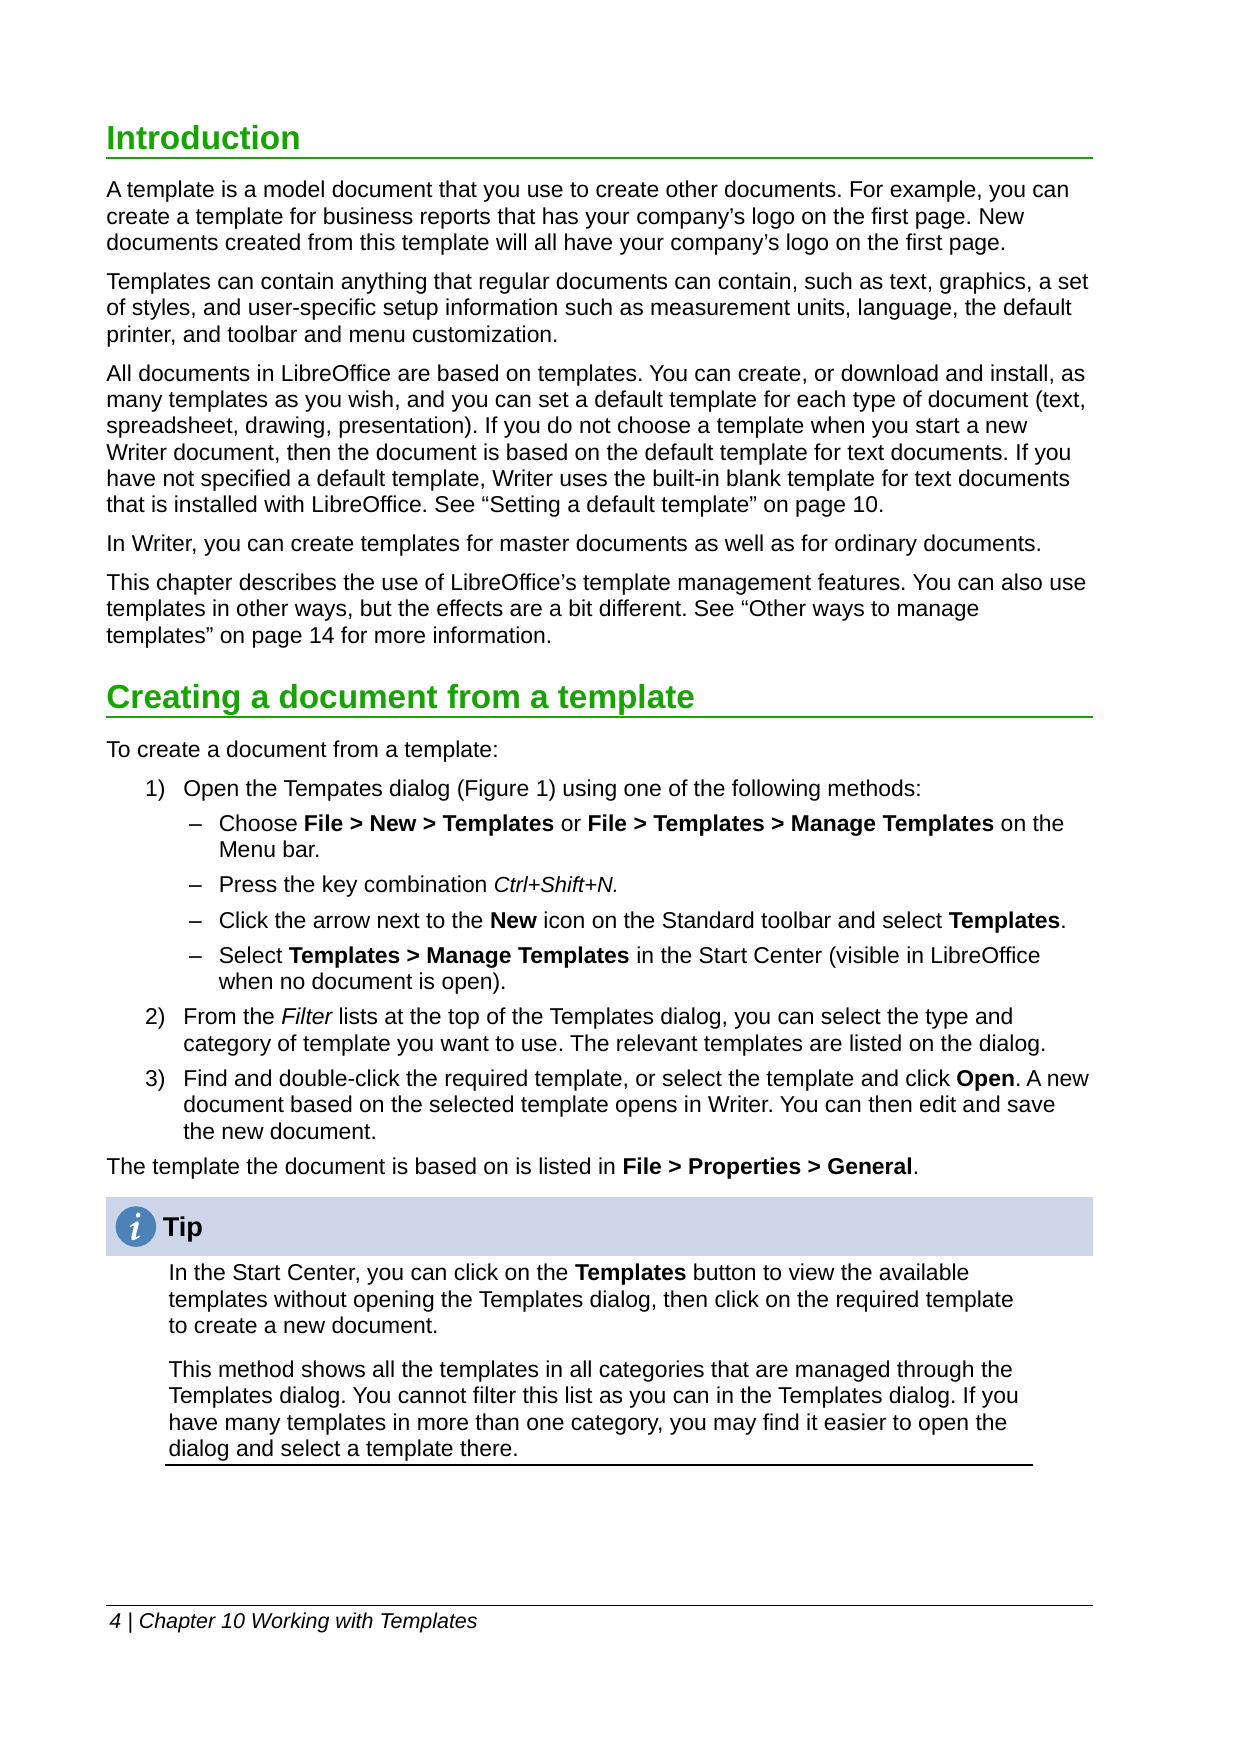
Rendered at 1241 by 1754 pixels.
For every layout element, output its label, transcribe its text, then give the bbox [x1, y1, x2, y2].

list From the Filter lists at the top of the Templates dialog, you can select the type and category of template you want to use. The relevant templates are listed on the dialog. [165, 1003, 1093, 1056]
text In the Start Center, you can click on the Templates button to view the available templates without opening the Templates dialog, then click on the required template to create a new document. [165, 1256, 1033, 1338]
subtitle Creating a document from a template [106, 677, 1093, 716]
list Click the arrow next to the New icon on the Standard toolbar and select Templates. [189, 907, 1093, 933]
text This method shows all the templates in all categories that are managed through the Templates dialog. You cannot filter this list as you can in the Templates dialog. If you have many templates in more than one category, you may find it easier to open the dialog and select a template there. [165, 1353, 1033, 1464]
text Templates can contain anything that regular documents can contain, such as text, graphics, a set of styles, and user-specific setup information such as measurement units, language, the default printer, and toolbar and menu customization. [106, 268, 1093, 347]
text All documents in LibreOffice are based on templates. You can create, or download and install, as many templates as you wish, and you can set a default template for each type of document (text, spreadsheet, drawing, presentation). If you do not choose a template when you start a new Writer document, then the document is based on the default template for text documents. If you have not specified a default template, Writer uses the built-in blank template for text documents that is installed with LibreOffice. See “Setting a default template” on page 10. [106, 359, 1093, 518]
text The template the document is based on is listed in File > Properties > General. [106, 1153, 1093, 1179]
list Open the Tempates dialog (Figure 1) using one of the following methods: [165, 774, 1093, 801]
subtitle Introduction [106, 118, 1093, 157]
list Find and double-click the required template, or select the template and click Open. A new document based on the selected template opens in Writer. You can then edit and save the new document. [165, 1065, 1093, 1144]
list Choose File > New > Templates or File > Templates > Manage Templates on the Menu bar. [189, 810, 1093, 862]
subtitle Tip [106, 1197, 1093, 1256]
list Select Templates > Manage Templates in the Start Center (visible in LibreOffice when no document is open). [189, 942, 1093, 994]
text This chapter describes the use of LibreOffice’s template management features. You can also use templates in other ways, but the effects are a bit different. See “Other ways to manage templates” on page 14 for more information. [106, 569, 1093, 648]
text In Writer, you can create templates for master documents as well as for ordinary documents. [106, 530, 1093, 556]
list Press the key combination Ctrl+Shift+N. [189, 871, 1093, 898]
list To create a document from a template: [106, 736, 1093, 762]
text A template is a model document that you use to create other documents. For example, you can create a template for business reports that has your company’s logo on the first page. New documents created from this template will all have your company’s logo on the first page. [106, 176, 1093, 255]
